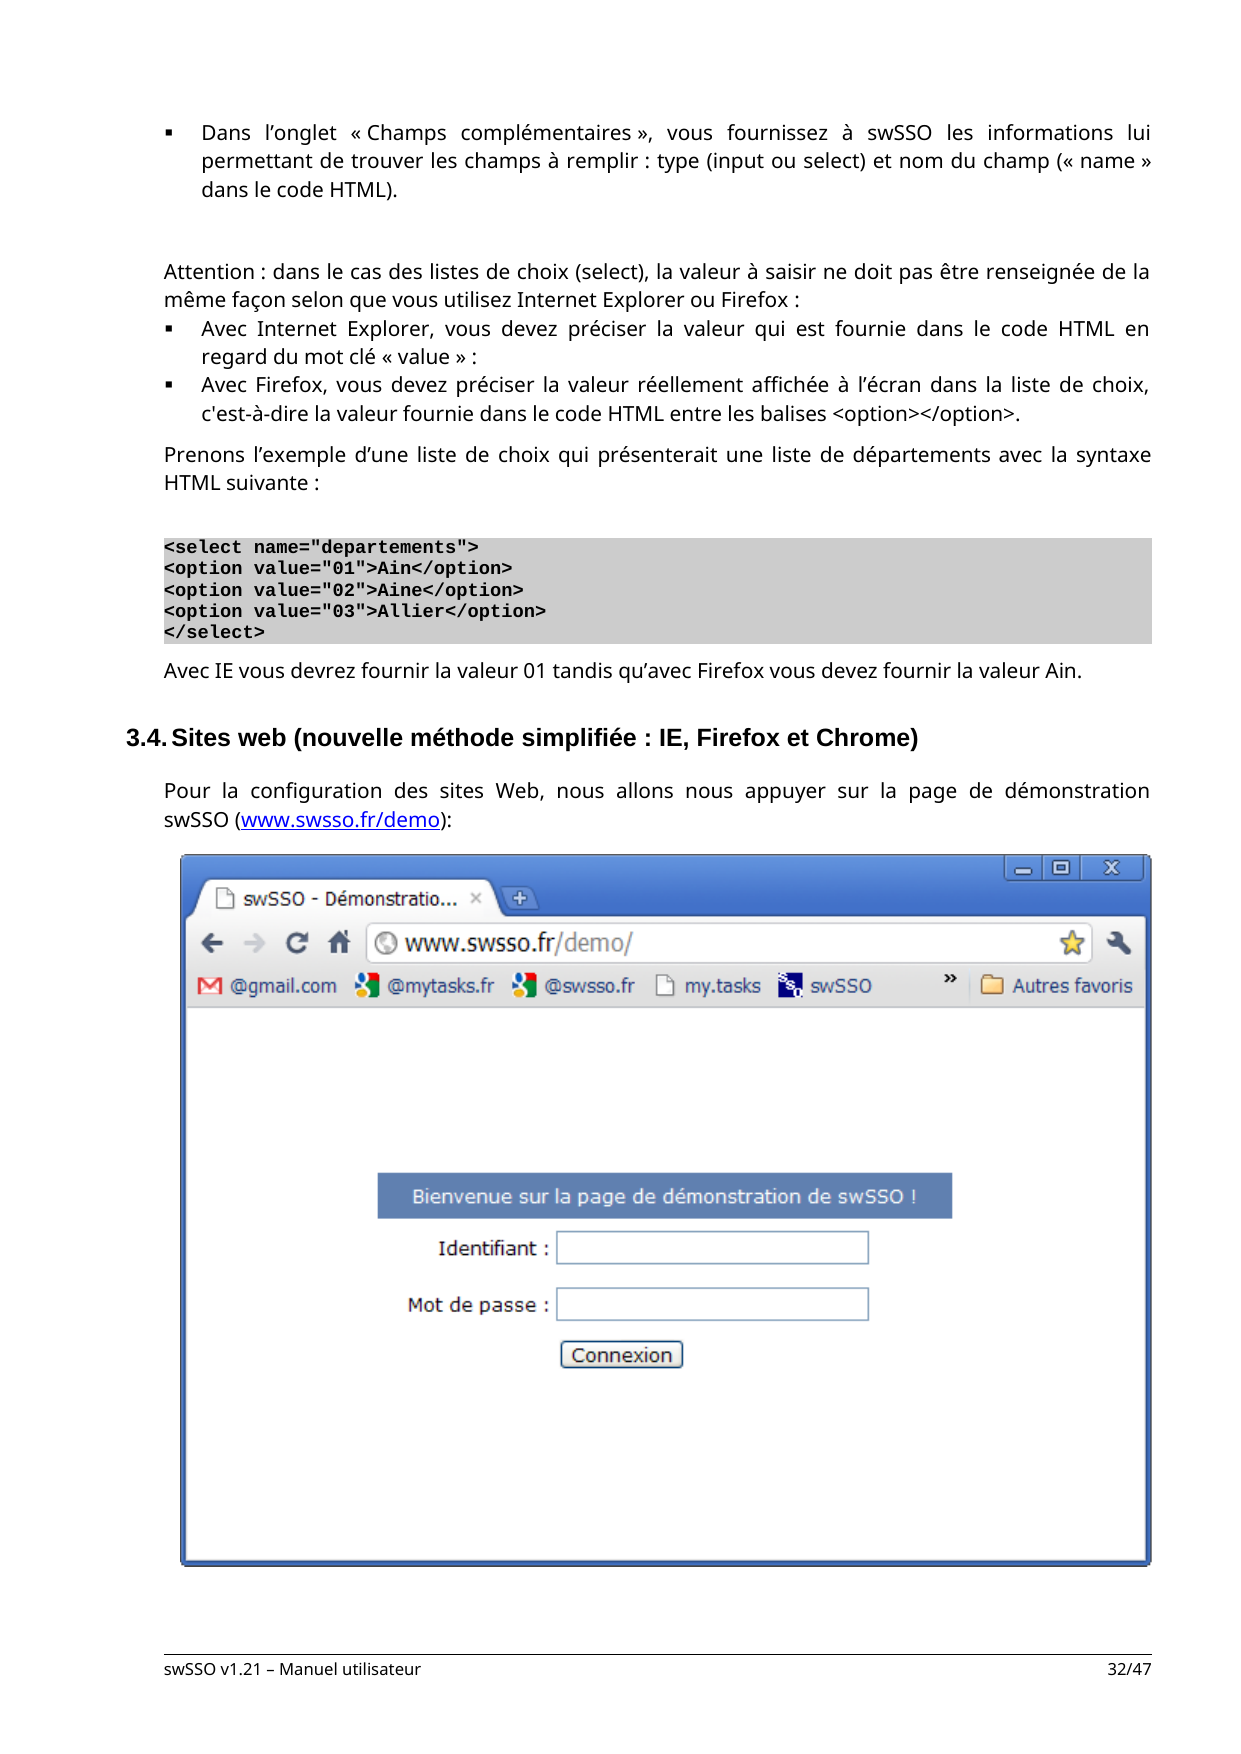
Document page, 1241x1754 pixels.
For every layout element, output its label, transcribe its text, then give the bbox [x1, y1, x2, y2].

text Pour la configuration des sites Web, nous allons nous appuyer sur la page de démonstration swSSO (www.swsso.fr/demo): [164, 776, 1152, 833]
list Avec Internet Explorer, vous devez préciser la valeur qui est fournie dans le code HTML en regard du mot clé « value » : [164, 314, 1152, 371]
picture [180, 854, 1152, 1567]
subtitle Sites web (nouvelle méthode simplifiée : IE, Firefox et Chrome) [126, 722, 1152, 751]
text Attention : dans le cas des listes de choix (select), la valeur à saisir ne doit pas être renseignée de la même façon selon que vous utilisez Internet Explorer ou Firefox : [164, 257, 1152, 314]
list Avec Firefox, vous devez préciser la valeur réellement affichée à l’écran dans la liste de choix, c'est-à-dire la valeur fournie dans le code HTML entre les balises <option></option>. [164, 371, 1152, 427]
text <option value="01">Ain</option> [164, 559, 1152, 580]
text <select name="departements"> [164, 538, 1152, 559]
text Prenons l’exemple d’une liste de choix qui présenterait une liste de départements avec la syntaxe HTML suivante : [164, 440, 1152, 497]
text <option value="03">Allier</option> [164, 602, 1152, 623]
text Avec IE vous devrez fournir la valeur 01 tandis qu’avec Firefox vous devez fournir la valeur Ain. [164, 657, 1152, 685]
text <option value="02">Aine</option> [164, 580, 1152, 602]
text </select> [164, 623, 1152, 644]
list Dans l’onglet « Champs complémentaires », vous fournissez à swSSO les informations lui permettant de trouver les champs à remplir : type (input ou select) et nom du champ (« name » dans le code HTML). [164, 118, 1152, 203]
